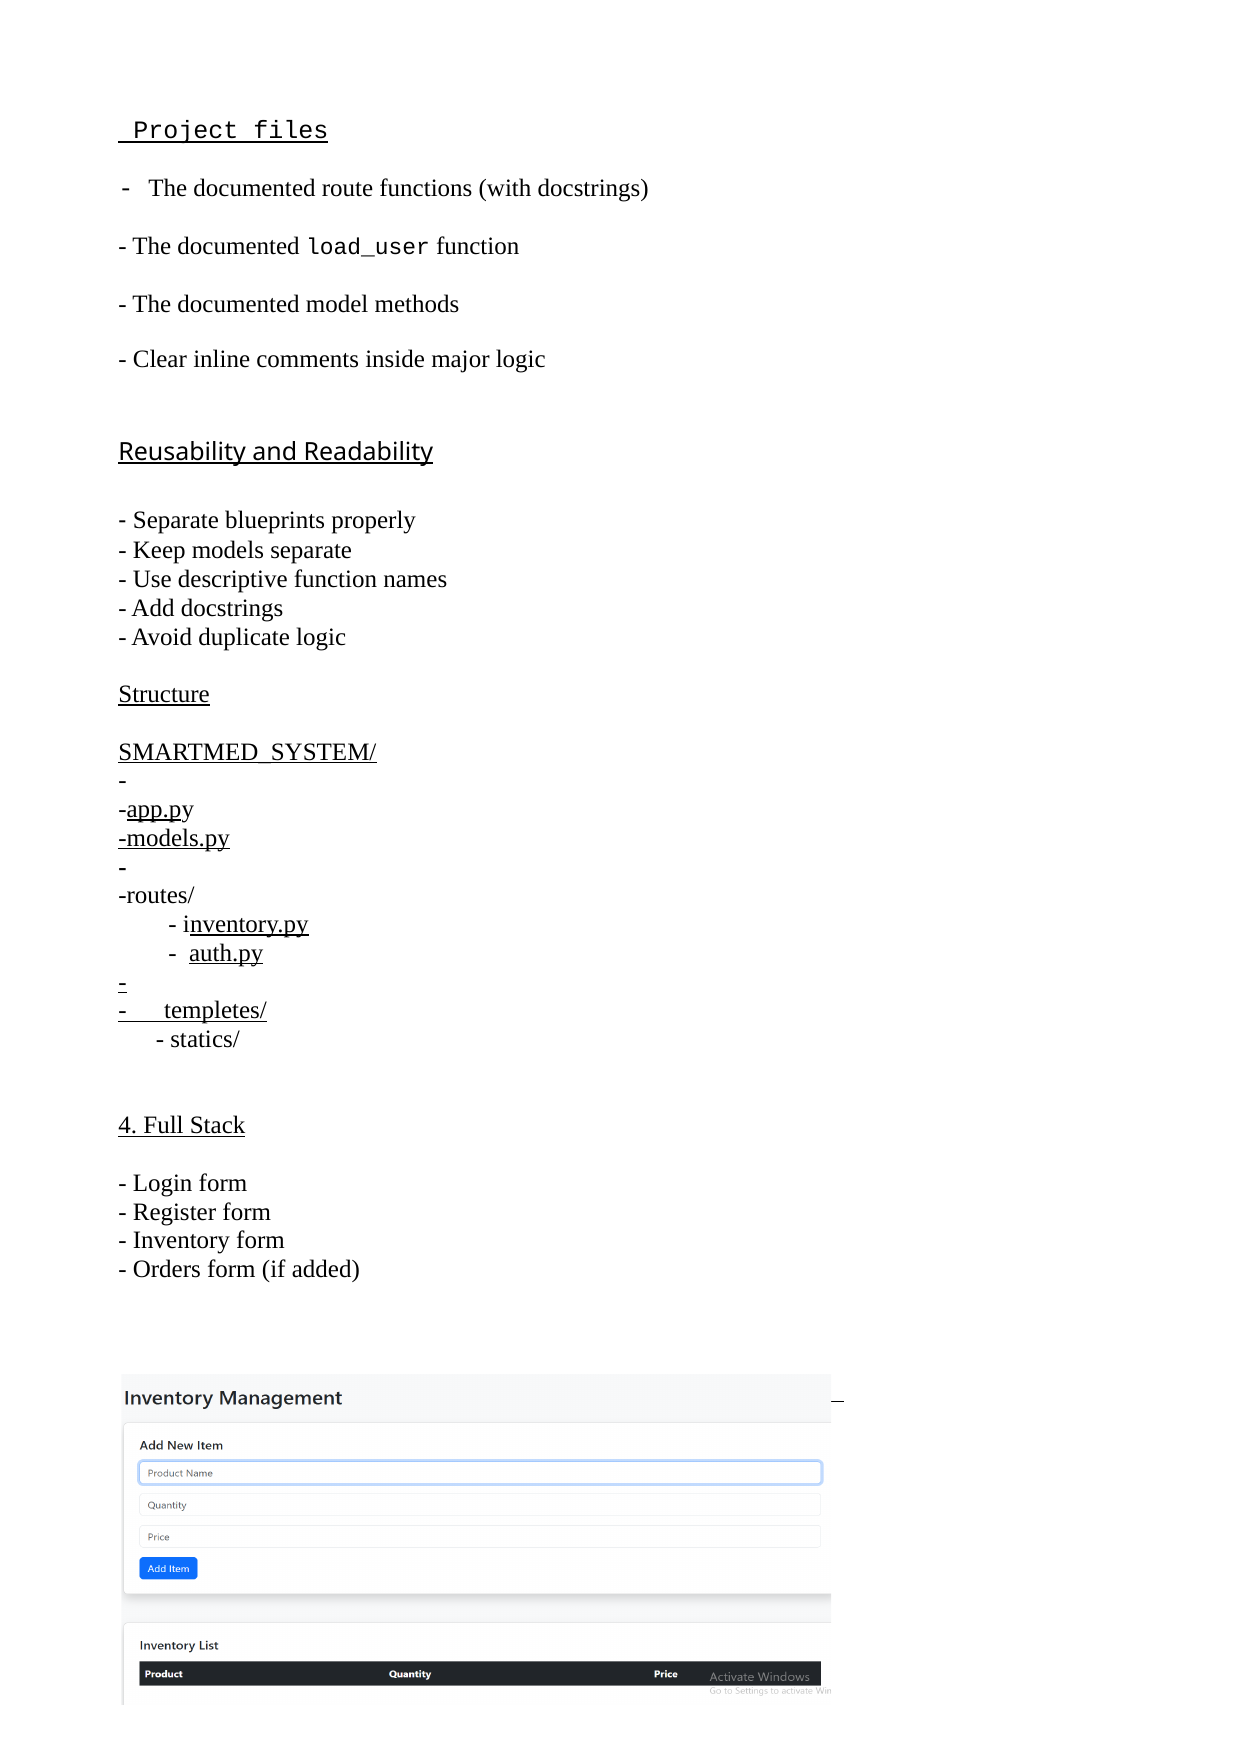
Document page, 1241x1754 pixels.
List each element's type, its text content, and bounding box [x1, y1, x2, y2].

list - Add docstrings [118, 593, 1122, 622]
list SMARTMED_SYSTEM/ [118, 737, 1122, 766]
subtitle - The documented load_user function [118, 231, 1122, 262]
picture [121, 1374, 832, 1705]
list - Separate blueprints properly [118, 502, 1122, 536]
list - inventory.py [118, 909, 1122, 938]
list - Login form [118, 1168, 1122, 1197]
list -models.py [118, 823, 1122, 852]
list - Orders form (if added) [118, 1254, 1122, 1283]
list - Use descriptive function names [118, 564, 1122, 593]
list - [118, 766, 1122, 794]
subtitle - The documented model methods [118, 289, 1122, 317]
list - Inventory form [118, 1226, 1122, 1254]
subtitle Project files [118, 118, 1122, 146]
subtitle - The documented route functions (with docstrings) [118, 173, 1122, 204]
list - Avoid duplicate logic [118, 622, 1122, 651]
list - [118, 967, 1122, 996]
list 4. Full Stack [118, 1111, 1122, 1139]
list - Register form [118, 1197, 1122, 1226]
list -app.py [118, 794, 1122, 823]
list Reusability and Readability [118, 433, 1122, 467]
list - auth.py [118, 938, 1122, 967]
list -routes/ [118, 881, 1122, 909]
list - statics/ [118, 1024, 1122, 1053]
list - [118, 852, 1122, 881]
list Structure [118, 679, 1122, 708]
list - Keep models separate [118, 536, 1122, 564]
subtitle - Clear inline comments inside major logic [118, 344, 1122, 373]
list - templetes/ [118, 996, 1122, 1024]
